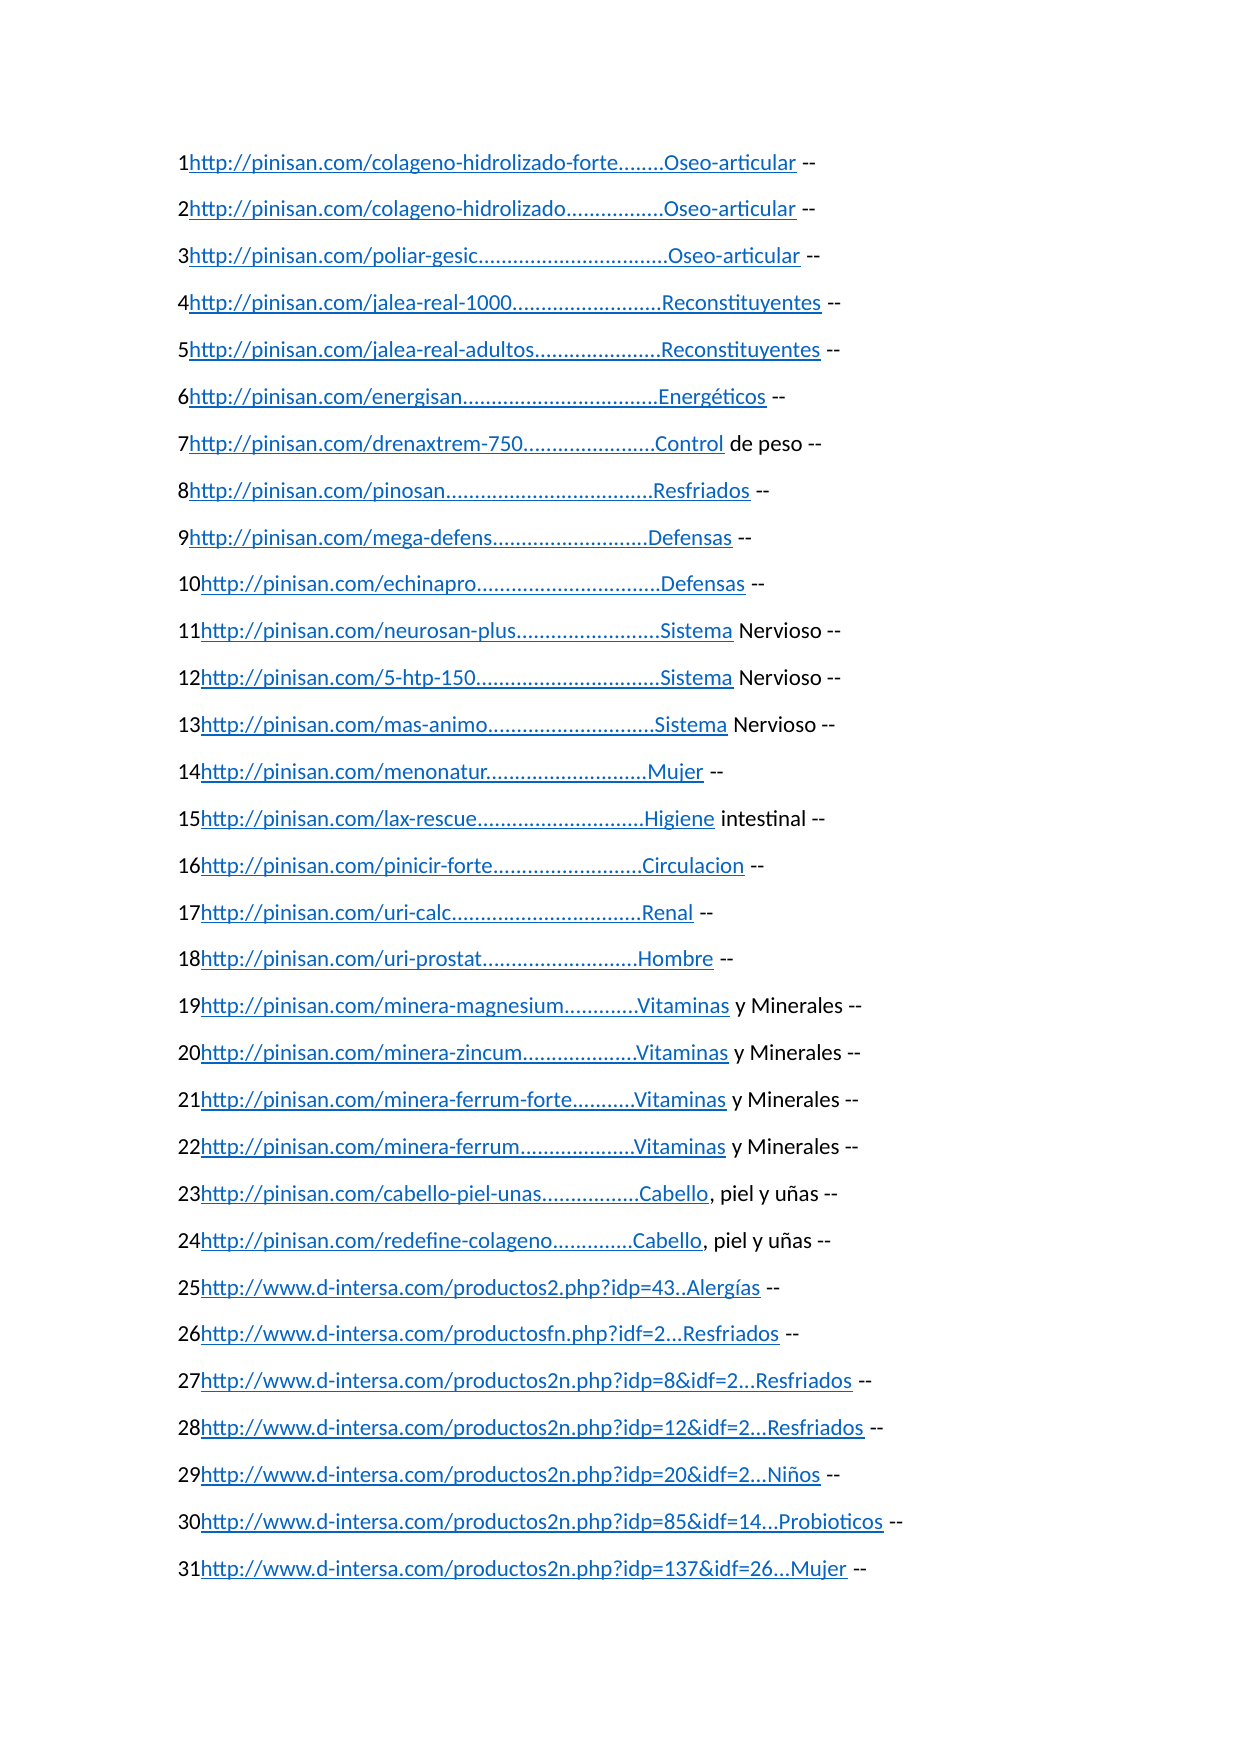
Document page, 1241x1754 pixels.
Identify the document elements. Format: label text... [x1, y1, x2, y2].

text 16http://pinisan.com/pinicir-forte..........................Circulacion -- [177, 851, 1063, 879]
text 19http://pinisan.com/minera-magnesium.............Vitaminas y Minerales -- [177, 991, 1063, 1019]
text 6http://pinisan.com/energisan..................................Energéticos -- [177, 382, 1063, 410]
text 22http://pinisan.com/minera-ferrum....................Vitaminas y Minerales -- [177, 1132, 1063, 1160]
text 28http://www.d-intersa.com/productos2n.php?idp=12&idf=2...Resfriados -- [177, 1413, 1063, 1441]
text 10http://pinisan.com/echinapro................................Defensas -- [177, 569, 1063, 597]
text 12http://pinisan.com/5-htp-150................................Sistema Nervioso -- [177, 663, 1063, 691]
text 4http://pinisan.com/jalea-real-1000..........................Reconstituyentes -- [177, 288, 1063, 316]
text 23http://pinisan.com/cabello-piel-unas.................Cabello, piel y uñas -- [177, 1179, 1063, 1207]
text 7http://pinisan.com/drenaxtrem-750.......................Control de peso -- [177, 429, 1063, 457]
text 24http://pinisan.com/redefine-colageno..............Cabello, piel y uñas -- [177, 1226, 1063, 1254]
text 31http://www.d-intersa.com/productos2n.php?idp=137&idf=26...Mujer -- [177, 1554, 1063, 1582]
text 3http://pinisan.com/poliar-gesic.................................Oseo-articular -- [177, 241, 1063, 269]
text 20http://pinisan.com/minera-zincum....................Vitaminas y Minerales -- [177, 1038, 1063, 1066]
text 9http://pinisan.com/mega-defens...........................Defensas -- [177, 523, 1063, 551]
text 1http://pinisan.com/colageno-hidrolizado-forte........Oseo-articular -- [177, 148, 1063, 176]
text 26http://www.d-intersa.com/productosfn.php?idf=2...Resfriados -- [177, 1319, 1063, 1347]
text 13http://pinisan.com/mas-animo.............................Sistema Nervioso -- [177, 710, 1063, 738]
text 25http://www.d-intersa.com/productos2.php?idp=43..Alergías -- [177, 1273, 1063, 1301]
text 17http://pinisan.com/uri-calc.................................Renal -- [177, 898, 1063, 926]
text 11http://pinisan.com/neurosan-plus.........................Sistema Nervioso -- [177, 616, 1063, 644]
text 2http://pinisan.com/colageno-hidrolizado.................Oseo-articular -- [177, 194, 1063, 222]
text 30http://www.d-intersa.com/productos2n.php?idp=85&idf=14...Probioticos -- [177, 1507, 1063, 1535]
text 29http://www.d-intersa.com/productos2n.php?idp=20&idf=2...Niños -- [177, 1460, 1063, 1488]
text 5http://pinisan.com/jalea-real-adultos......................Reconstituyentes -- [177, 335, 1063, 363]
text 27http://www.d-intersa.com/productos2n.php?idp=8&idf=2...Resfriados -- [177, 1366, 1063, 1394]
text 14http://pinisan.com/menonatur............................Mujer -- [177, 757, 1063, 785]
text 18http://pinisan.com/uri-prostat...........................Hombre -- [177, 944, 1063, 972]
text 8http://pinisan.com/pinosan....................................Resfriados -- [177, 476, 1063, 504]
text 15http://pinisan.com/lax-rescue.............................Higiene intestinal -- [177, 804, 1063, 832]
text 21http://pinisan.com/minera-ferrum-forte...........Vitaminas y Minerales -- [177, 1085, 1063, 1113]
